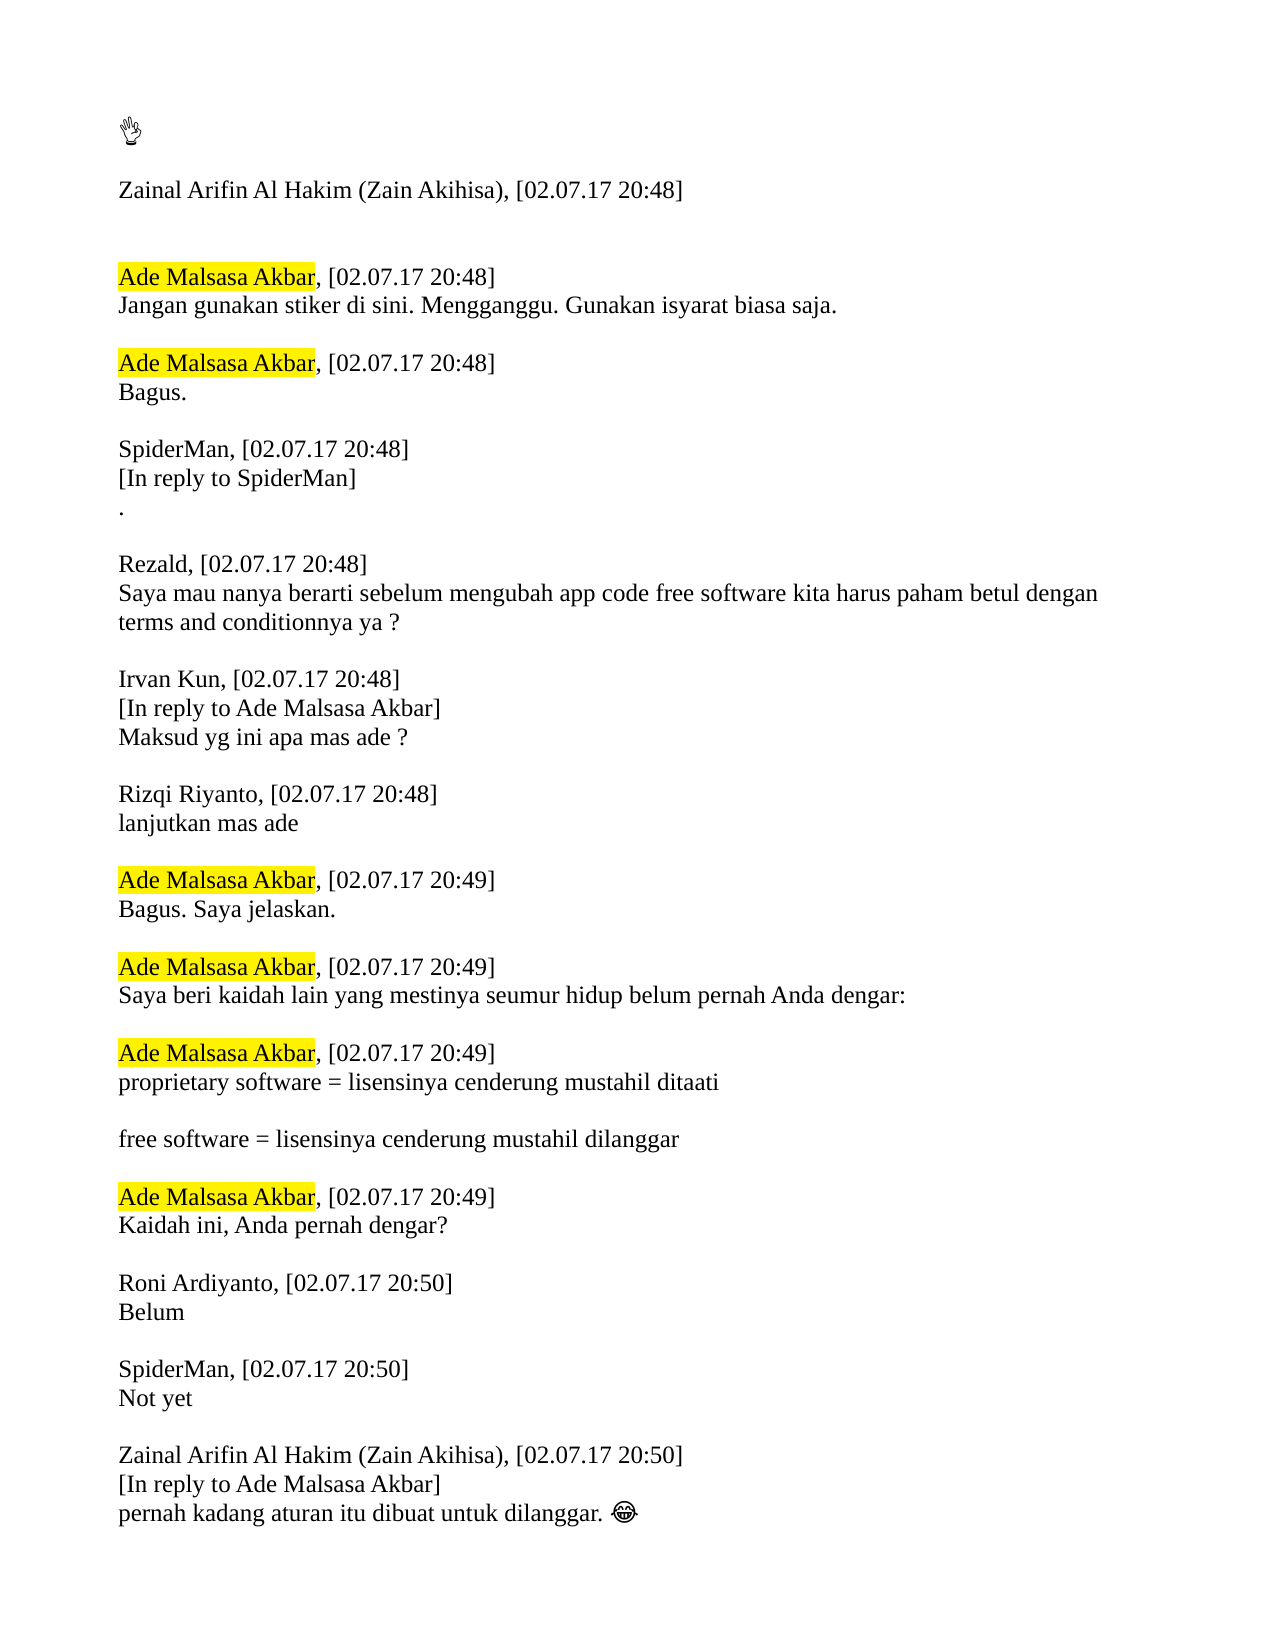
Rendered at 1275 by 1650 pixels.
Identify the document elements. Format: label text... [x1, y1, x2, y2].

text lanjutkan mas ade [118, 808, 1157, 837]
text Kaidah ini, Anda pernah dengar? [118, 1211, 1157, 1239]
text Saya mau nanya berarti sebelum mengubah app code free software kita harus paham betul dengan terms and conditionnya ya ? [118, 578, 1157, 636]
text Not yet [118, 1383, 1157, 1412]
text Roni Ardiyanto, [02.07.17 20:50] [118, 1268, 1157, 1297]
text free software = lisensinya cenderung mustahil dilanggar [118, 1124, 1157, 1153]
text 👌🏼 [118, 118, 1157, 147]
text Maksud yg ini apa mas ade ? [118, 722, 1157, 751]
text Bagus. [118, 377, 1157, 406]
text Ade Malsasa Akbar, [02.07.17 20:49] [118, 1038, 1157, 1067]
text Irvan Kun, [02.07.17 20:48] [118, 664, 1157, 693]
text SpiderMan, [02.07.17 20:50] [118, 1354, 1157, 1383]
text Bagus. Saya jelaskan. [118, 894, 1157, 923]
text Rezald, [02.07.17 20:48] [118, 549, 1157, 578]
text Belum [118, 1297, 1157, 1326]
text Zainal Arifin Al Hakim (Zain Akihisa), [02.07.17 20:48] [118, 176, 1157, 204]
text [In reply to Ade Malsasa Akbar] [118, 1469, 1157, 1498]
text Ade Malsasa Akbar, [02.07.17 20:49] [118, 1182, 1157, 1211]
text Ade Malsasa Akbar, [02.07.17 20:48] [118, 262, 1157, 291]
text Saya beri kaidah lain yang mestinya seumur hidup belum pernah Anda dengar: [118, 981, 1157, 1009]
text Rizqi Riyanto, [02.07.17 20:48] [118, 779, 1157, 808]
text Ade Malsasa Akbar, [02.07.17 20:49] [118, 952, 1157, 981]
text pernah kadang aturan itu dibuat untuk dilanggar. 😂 [118, 1498, 1157, 1527]
text Ade Malsasa Akbar, [02.07.17 20:49] [118, 866, 1157, 894]
text Jangan gunakan stiker di sini. Mengganggu. Gunakan isyarat biasa saja. [118, 291, 1157, 319]
text Zainal Arifin Al Hakim (Zain Akihisa), [02.07.17 20:50] [118, 1441, 1157, 1469]
text Ade Malsasa Akbar, [02.07.17 20:48] [118, 348, 1157, 377]
text . [118, 492, 1157, 521]
text proprietary software = lisensinya cenderung mustahil ditaati [118, 1067, 1157, 1096]
text [In reply to Ade Malsasa Akbar] [118, 693, 1157, 722]
text [In reply to SpiderMan] [118, 463, 1157, 492]
text 🤚 [118, 204, 1157, 233]
text SpiderMan, [02.07.17 20:48] [118, 434, 1157, 463]
